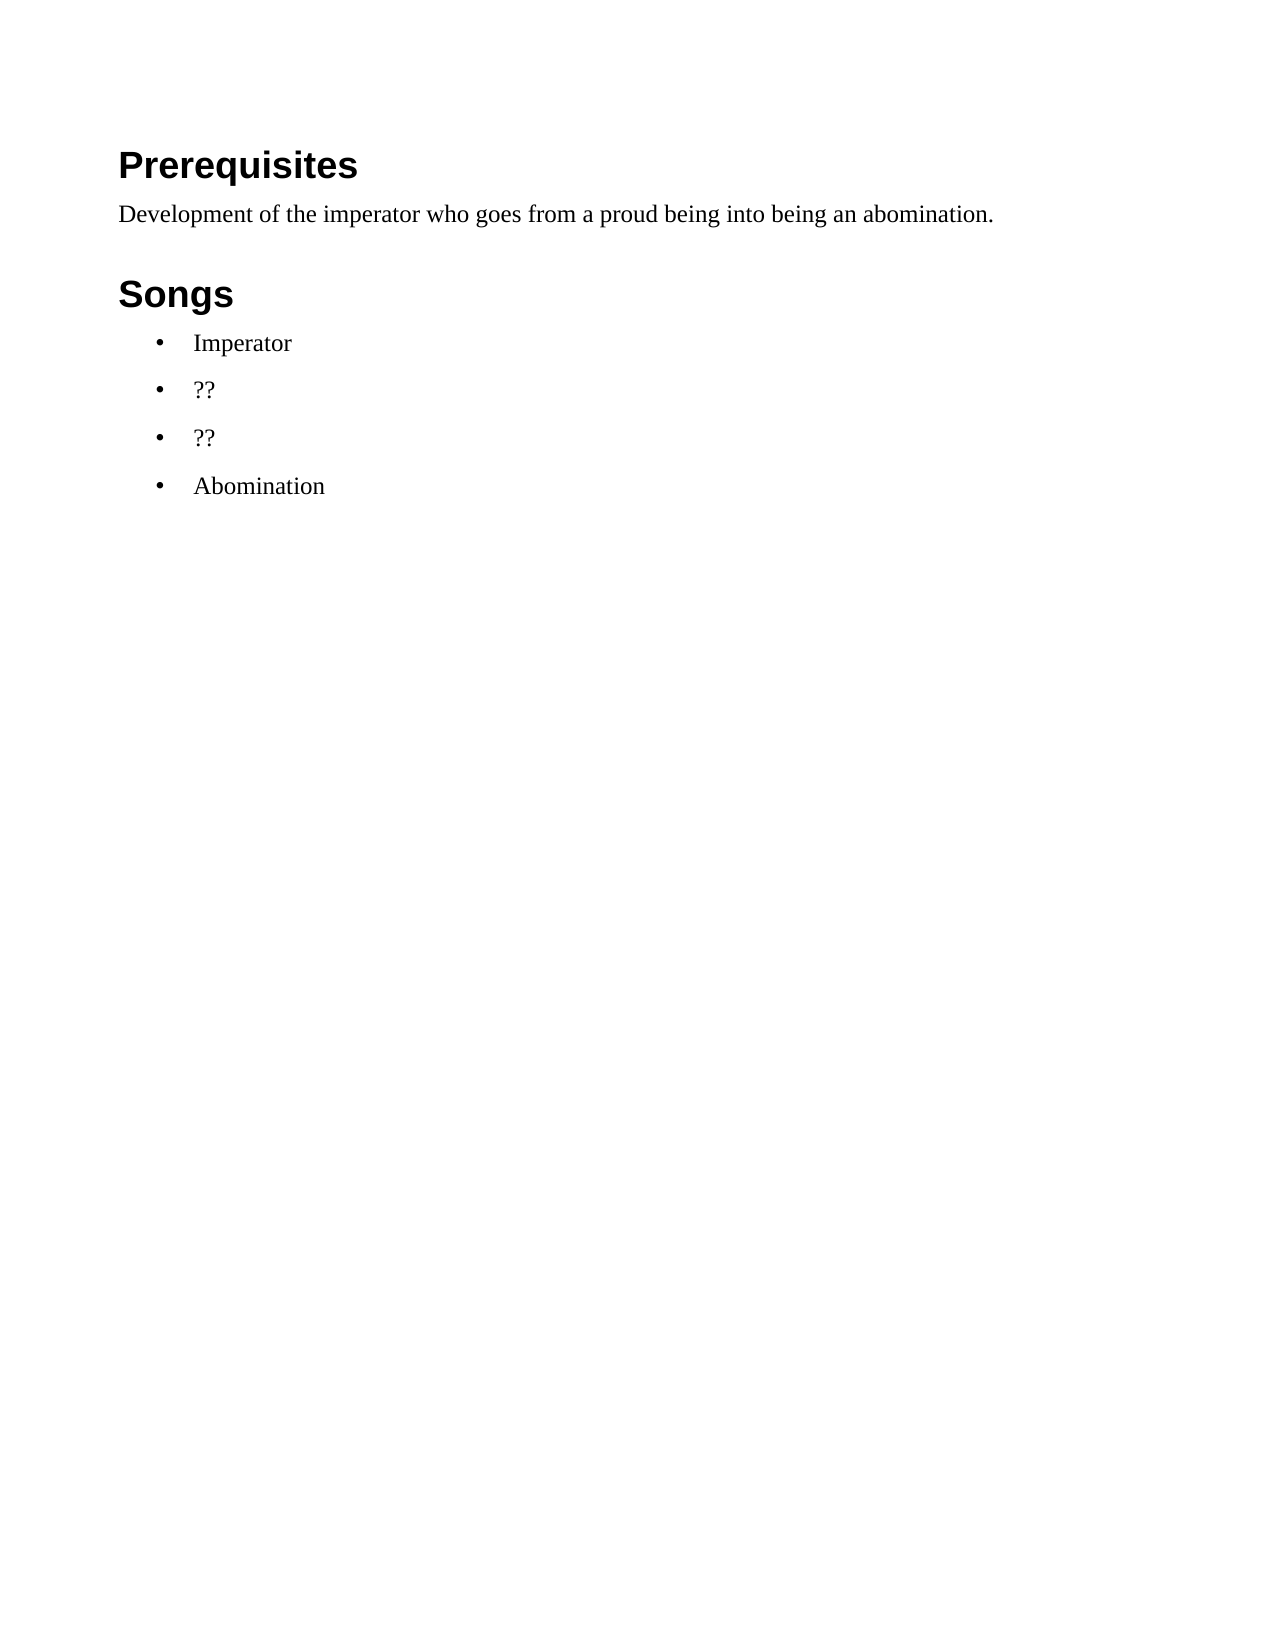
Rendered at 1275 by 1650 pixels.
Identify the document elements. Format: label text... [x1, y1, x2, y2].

subtitle Prerequisites [118, 143, 1157, 187]
list ?? [156, 376, 1157, 404]
list ?? [156, 423, 1157, 452]
list Abomination [156, 471, 1157, 499]
list Imperator [156, 328, 1157, 357]
subtitle Songs [118, 272, 1157, 316]
text Development of the imperator who goes from a proud being into being an abomination. [118, 199, 1157, 228]
